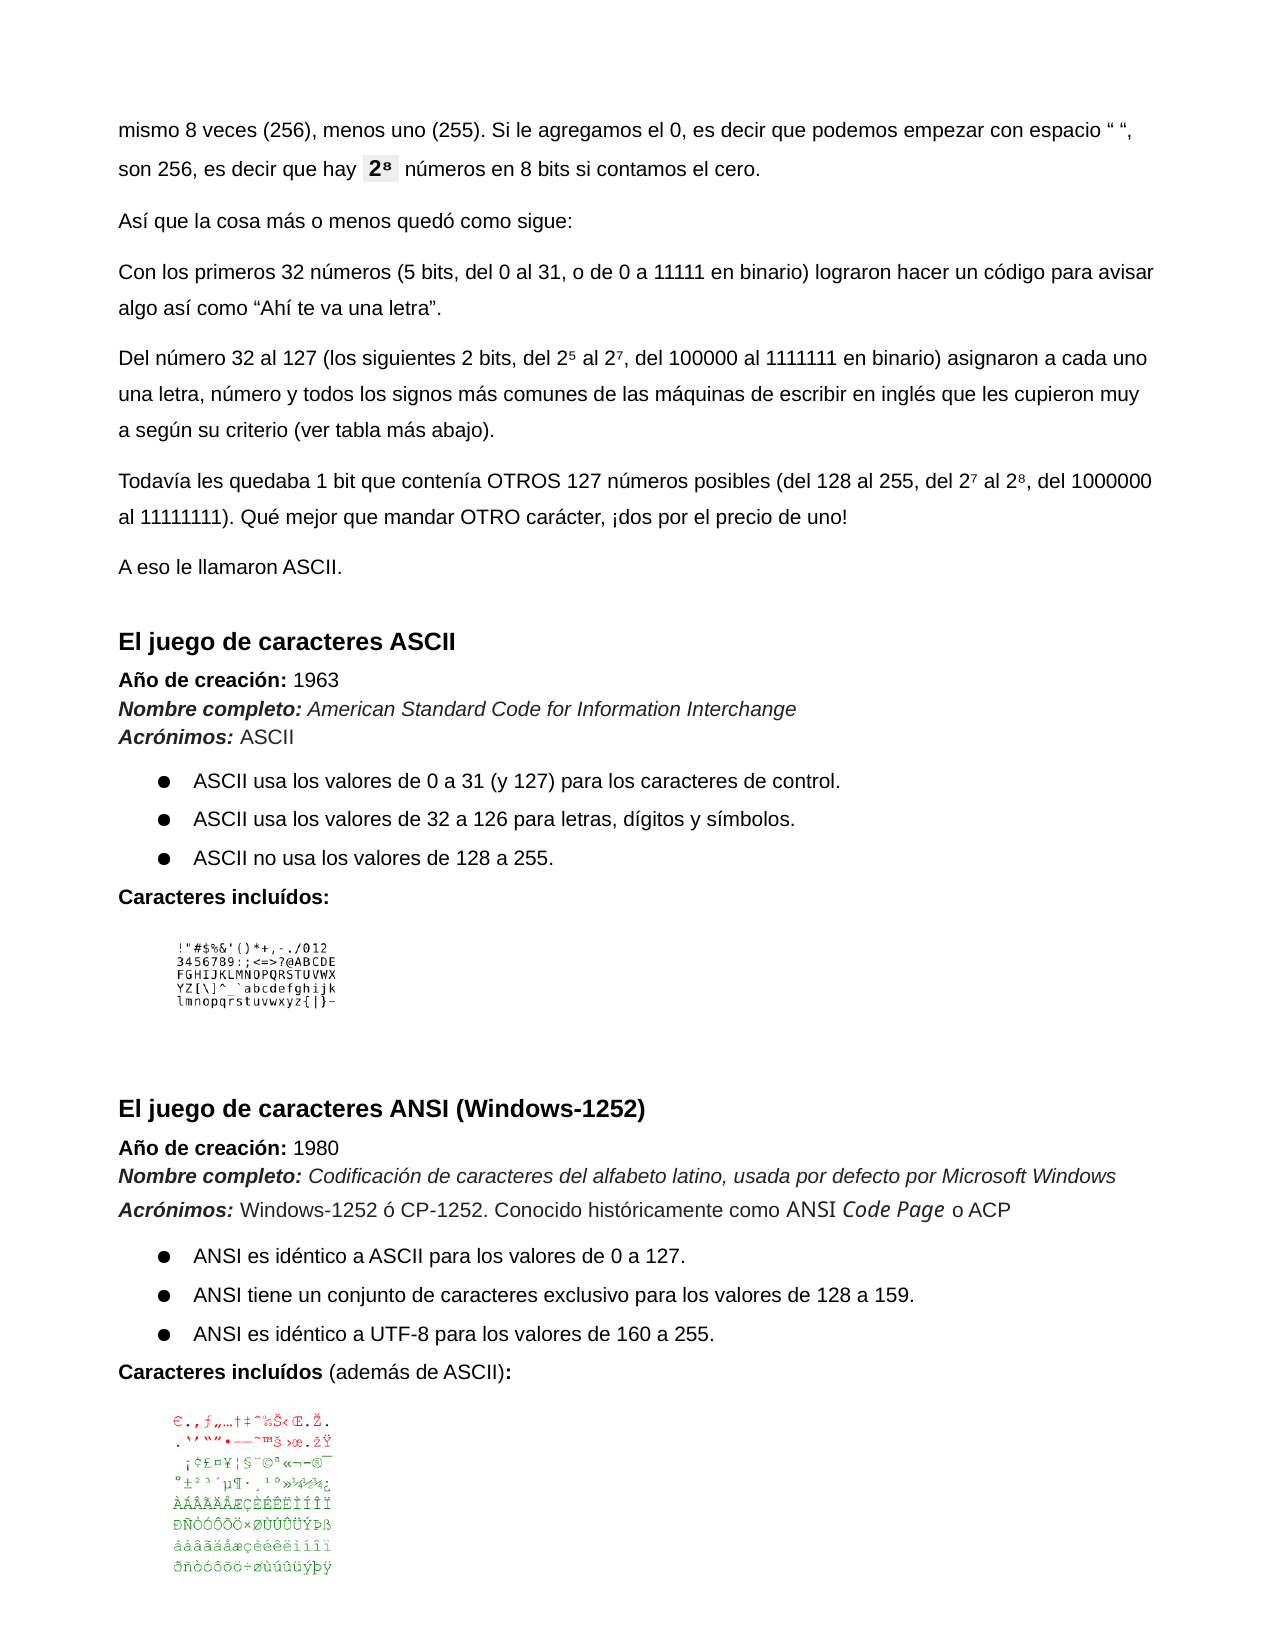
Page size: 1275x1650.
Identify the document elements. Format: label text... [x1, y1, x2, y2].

text Año de creación: 1980 Nombre completo: Codificación de caracteres del alfabeto latino, usada por defecto por Microsoft Windows Acrónimos: Windows-1252 ó CP-1252. Conocido históricamente como ANSI Code Page o ACP [118, 1135, 1157, 1224]
list ASCII usa los valores de 32 a 126 para letras, dígitos y símbolos. [156, 807, 1157, 831]
text A eso le llamaron ASCII. [118, 555, 1157, 579]
list ASCII no usa los valores de 128 a 255. [156, 846, 1157, 870]
text Con los primeros 32 números (5 bits, del 0 al 31, o de 0 a 11111 en binario) lograron hacer un código para avisar algo así como “Ahí te va una letra”. [118, 260, 1157, 320]
subtitle El juego de caracteres ANSI (Windows-1252) [118, 1094, 1157, 1123]
text Caracteres incluídos: [118, 884, 1157, 1054]
text Del número 32 al 127 (los siguientes 2 bits, del 2⁵ al 2⁷, del 100000 al 1111111 en binario) asignaron a cada uno una letra, número y todos los signos más comunes de las máquinas de escribir en inglés que les cupieron muy a según su criterio (ver tabla más abajo). [118, 346, 1157, 442]
list ANSI es idéntico a ASCII para los valores de 0 a 127. [156, 1244, 1157, 1268]
text Todavía les quedaba 1 bit que contenía OTROS 127 números posibles (del 128 al 255, del 2⁷ al 2⁸, del 1000000 al 11111111). Qué mejor que mandar OTRO carácter, ¡dos por el precio de uno! [118, 469, 1157, 528]
picture [159, 925, 344, 1030]
list ASCII usa los valores de 0 a 31 (y 127) para los caracteres de control. [156, 768, 1157, 793]
text Así que la cosa más o menos quedó como sigue: [118, 209, 1157, 233]
list ANSI es idéntico a UTF-8 para los valores de 160 a 255. [156, 1322, 1157, 1346]
text mismo 8 veces (256), menos uno (255). Si le agregamos el 0, es decir que podemos empezar con espacio “ “, son 256, es decir que hay 2⁸ números en 8 bits si contamos el cero. [118, 118, 1157, 182]
picture [162, 1407, 343, 1587]
subtitle El juego de caracteres ASCII [118, 626, 1157, 655]
list ANSI tiene un conjunto de caracteres exclusivo para los valores de 128 a 159. [156, 1283, 1157, 1307]
text Año de creación: 1963 Nombre completo: American Standard Code for Information Interchange Acrónimos: ASCII [118, 668, 1157, 749]
text Caracteres incluídos (además de ASCII): [118, 1360, 1157, 1384]
